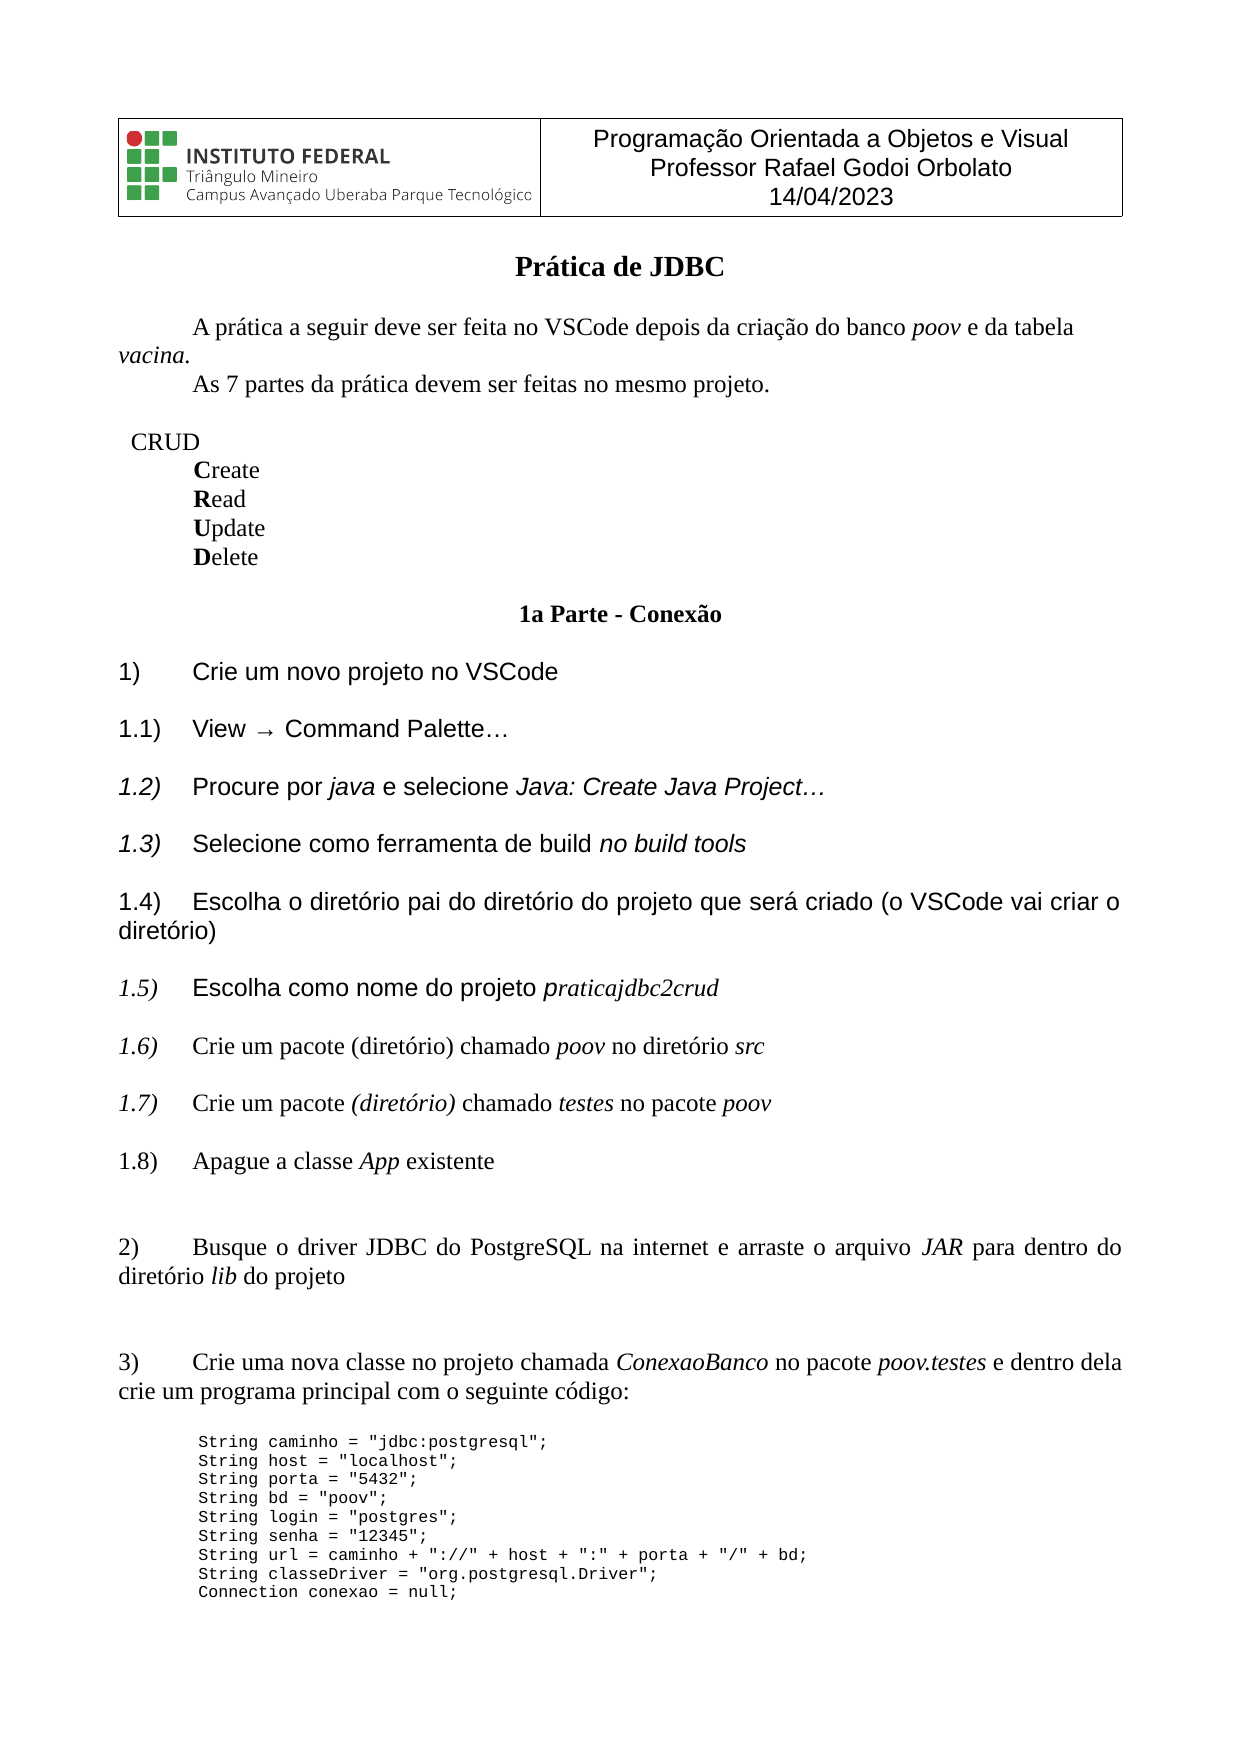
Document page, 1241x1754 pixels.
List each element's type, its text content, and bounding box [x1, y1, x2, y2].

list Crie um pacote (diretório) chamado poov no diretório src [118, 1031, 1122, 1059]
text String url = caminho + "://" + host + ":" + porta + "/" + bd; [118, 1546, 1122, 1565]
text 1a Parte - Conexão [118, 599, 1122, 628]
text String senha = "12345"; [118, 1527, 1122, 1546]
text Read [118, 484, 1122, 513]
text Connection conexao = null; [118, 1584, 1122, 1603]
text A prática a seguir deve ser feita no VSCode depois da criação do banco poov e da tabela vacina. [118, 312, 1122, 369]
list View → Command Palette… [118, 714, 1122, 743]
list Busque o driver JDBC do PostgreSQL na internet e arraste o arquivo JAR para dentro do diretório lib do projeto [118, 1232, 1122, 1289]
text Create [118, 456, 1122, 484]
text String classeDriver = "org.postgresql.Driver"; [118, 1565, 1122, 1584]
text String caminho = "jdbc:postgresql"; [118, 1433, 1122, 1452]
list Selecione como ferramenta de build no build tools [118, 829, 1122, 858]
text Delete [118, 542, 1122, 571]
list Escolha o diretório pai do diretório do projeto que será criado (o VSCode vai criar o diretório) [118, 887, 1122, 944]
text String login = "postgres"; [118, 1509, 1122, 1527]
table_header [119, 119, 540, 216]
table_header Programação Orientada a Objetos e Visual Professor Rafael Godoi Orbolato 14/04/2023 [541, 119, 1122, 216]
text Update [118, 513, 1122, 542]
list Crie um pacote (diretório) chamado testes no pacote poov [118, 1088, 1122, 1117]
text Prática de JDBC [118, 249, 1122, 283]
text String host = "localhost"; [118, 1452, 1122, 1471]
list Crie um novo projeto no VSCode [118, 657, 1122, 686]
list Crie uma nova classe no projeto chamada ConexaoBanco no pacote poov.testes e dentro dela crie um programa principal com o seguinte código: [118, 1347, 1122, 1404]
list Procure por java e selecione Java: Create Java Project… [118, 772, 1122, 801]
text CRUD [118, 427, 1122, 456]
list Apague a classe App existente [118, 1146, 1122, 1174]
picture [126, 131, 532, 204]
text String porta = "5432"; [118, 1471, 1122, 1490]
text String bd = "poov"; [118, 1490, 1122, 1509]
text As 7 partes da prática devem ser feitas no mesmo projeto. [118, 369, 1122, 398]
list Escolha como nome do projeto praticajdbc2crud [118, 973, 1122, 1002]
